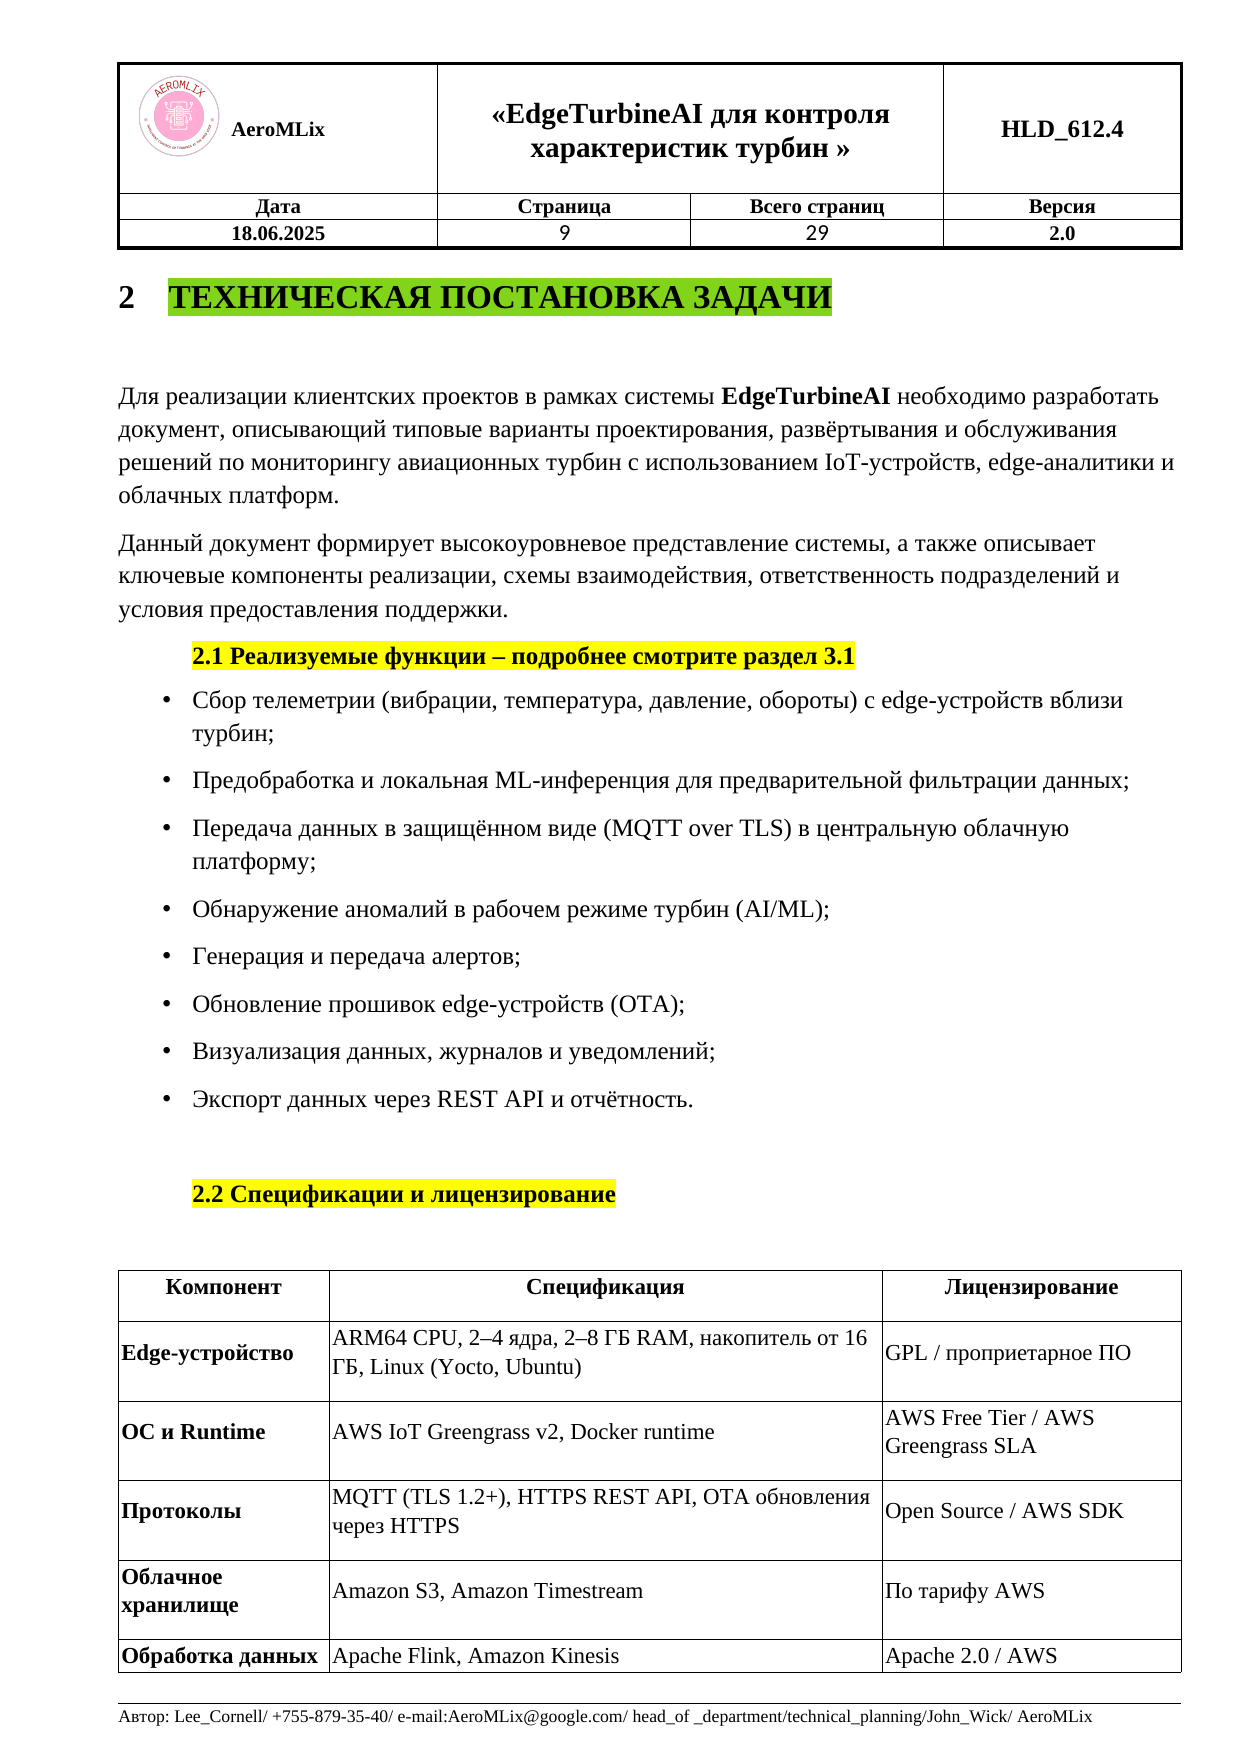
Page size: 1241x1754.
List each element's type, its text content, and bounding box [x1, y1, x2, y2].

table_cell MQTT (TLS 1.2+), HTTPS REST API, OTA обновления через HTTPS [330, 1481, 882, 1560]
table_cell Apache 2.0 / AWS [883, 1640, 1181, 1672]
list Генерация и передача алертов; [162, 941, 1181, 970]
table_cell ARM64 CPU, 2–4 ядра, 2–8 ГБ RAM, накопитель от 16 ГБ, Linux (Yocto, Ubuntu) [330, 1322, 882, 1401]
list Обнаружение аномалий в рабочем режиме турбин (AI/ML); [162, 894, 1181, 922]
table_header Компонент [119, 1271, 329, 1321]
text Для реализации клиентских проектов в рамках системы EdgeTurbineAI необходимо разработать документ, описывающий типовые варианты проектирования, развёртывания и обслуживания решений по мониторингу авиационных турбин с использованием IoT-устройств, edge-аналитики и облачных платформ. [118, 381, 1181, 509]
list Передача данных в защищённом виде (MQTT over TLS) в центральную облачную платформу; [162, 813, 1181, 875]
table_cell Облачное хранилище [119, 1561, 329, 1639]
table_header Лицензирование [883, 1271, 1181, 1321]
list Сбор телеметрии (вибрации, температура, давление, обороты) с edge-устройств вблизи турбин; [162, 685, 1181, 747]
table_cell AWS Free Tier / AWS Greengrass SLA [883, 1402, 1181, 1480]
list Экспорт данных через REST API и отчётность. [162, 1084, 1181, 1113]
table_cell Open Source / AWS SDK [883, 1481, 1181, 1560]
table_cell Apache Flink, Amazon Kinesis [330, 1640, 882, 1672]
text Данный документ формирует высокоуровневое представление системы, а также описывает ключевые компоненты реализации, схемы взаимодействия, ответственность подразделений и условия предоставления поддержки. [118, 528, 1181, 622]
list Визуализация данных, журналов и уведомлений; [162, 1036, 1181, 1065]
table_cell Обработка данных [119, 1640, 329, 1672]
table_cell AWS IoT Greengrass v2, Docker runtime [330, 1402, 882, 1480]
subtitle 2.2 Спецификации и лицензирование [118, 1179, 1181, 1208]
table_cell ОС и Runtime [119, 1402, 329, 1480]
picture [138, 75, 220, 157]
table_cell Edge-устройство [119, 1322, 329, 1401]
subtitle 2.1 Реализуемые функции – подробнее смотрите раздел 3.1 [118, 641, 1181, 670]
table_cell По тарифу AWS [883, 1561, 1181, 1639]
table_cell Протоколы [119, 1481, 329, 1560]
table_cell Amazon S3, Amazon Timestream [330, 1561, 882, 1639]
table_header Спецификация [330, 1271, 882, 1321]
table_cell GPL / проприетарное ПО [883, 1322, 1181, 1401]
list Обновление прошивок edge-устройств (OTA); [162, 989, 1181, 1018]
subtitle ТЕХНИЧЕСКАЯ ПОСТАНОВКА ЗАДАЧИ [118, 278, 1181, 316]
list Предобработка и локальная ML-инференция для предварительной фильтрации данных; [162, 765, 1181, 794]
